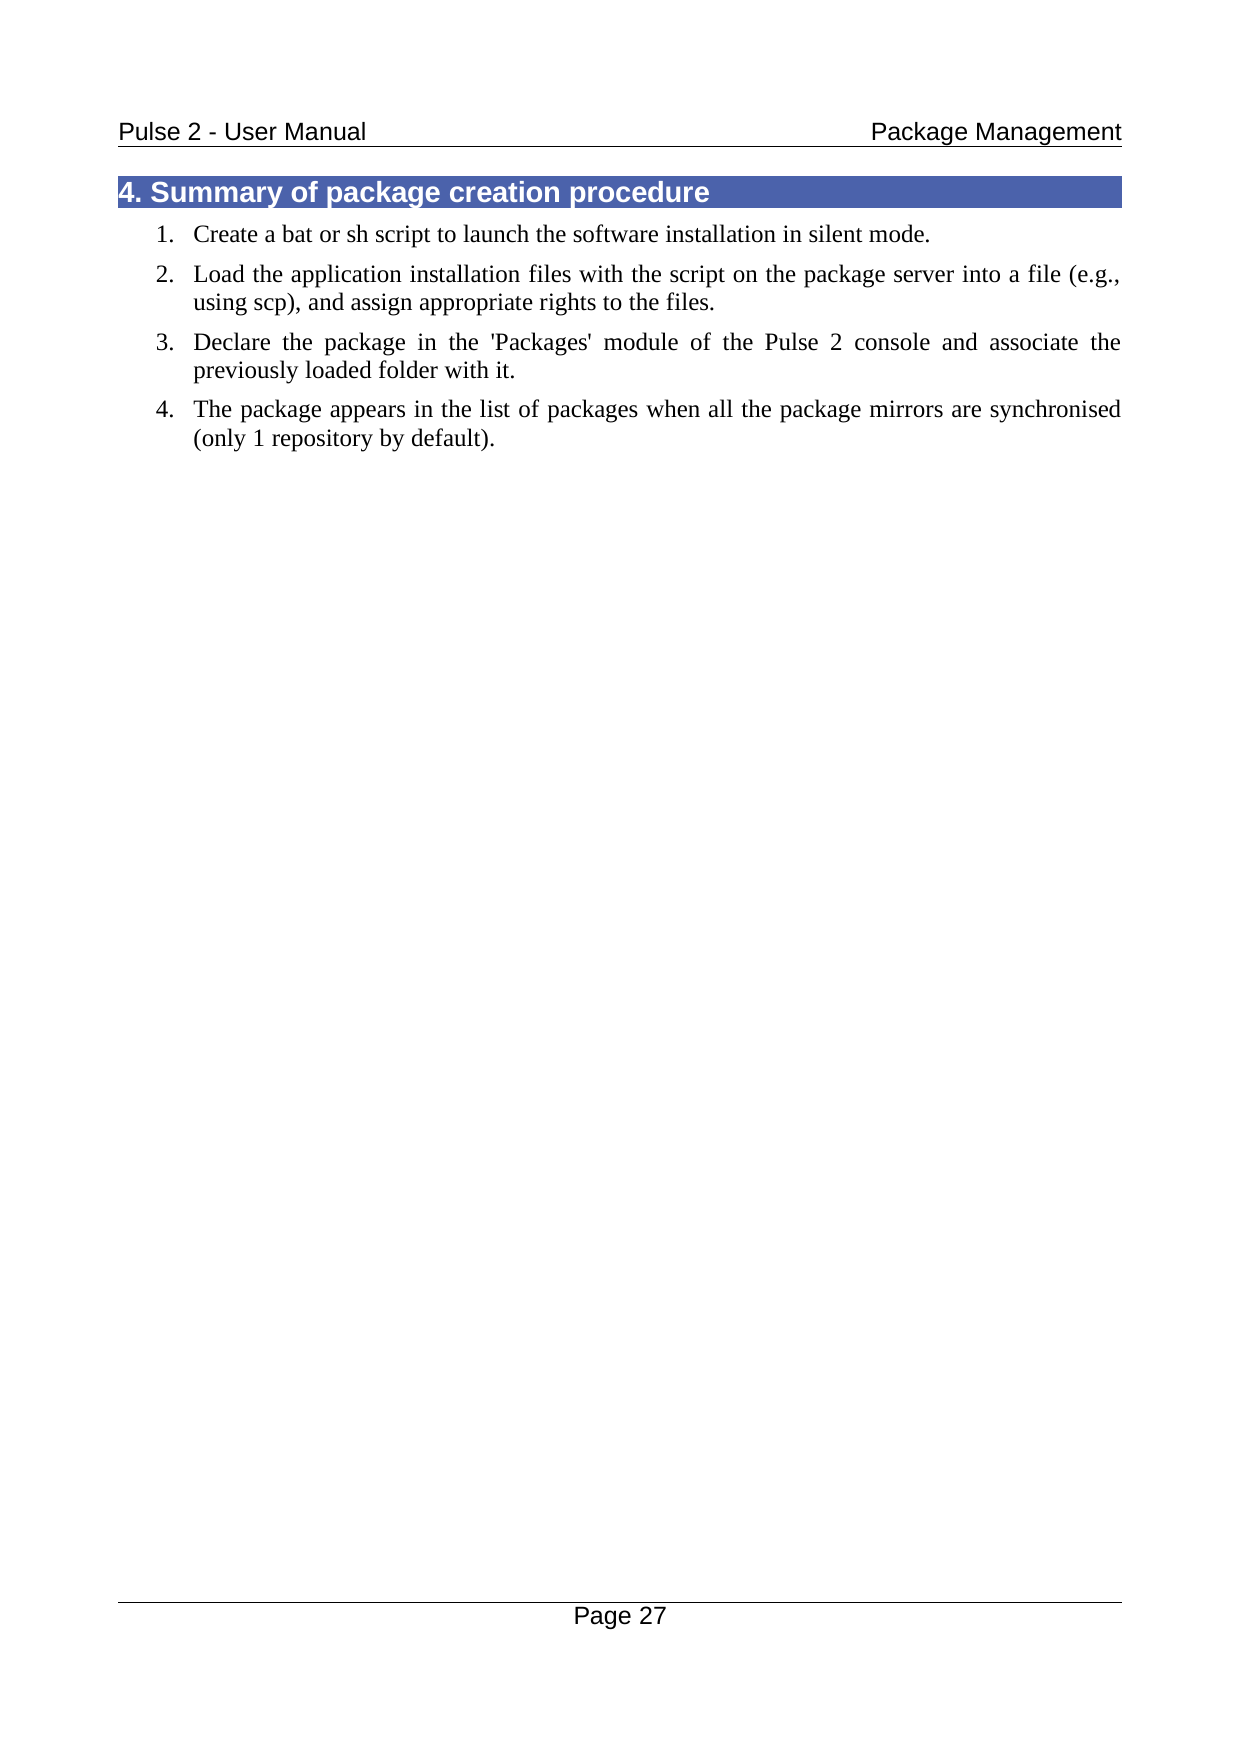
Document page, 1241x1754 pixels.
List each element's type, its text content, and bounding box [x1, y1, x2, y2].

list Declare the package in the 'Packages' module of the Pulse 2 console and associate the previously loaded folder with it. [156, 328, 1122, 384]
subtitle Summary of package creation procedure [118, 176, 1122, 208]
list Load the application installation files with the script on the package server into a file (e.g., using scp), and assign appropriate rights to the files. [156, 260, 1122, 316]
list Create a bat or sh script to launch the software installation in silent mode. [156, 220, 1122, 248]
list The package appears in the list of packages when all the package mirrors are synchronised (only 1 repository by default). [156, 395, 1122, 451]
